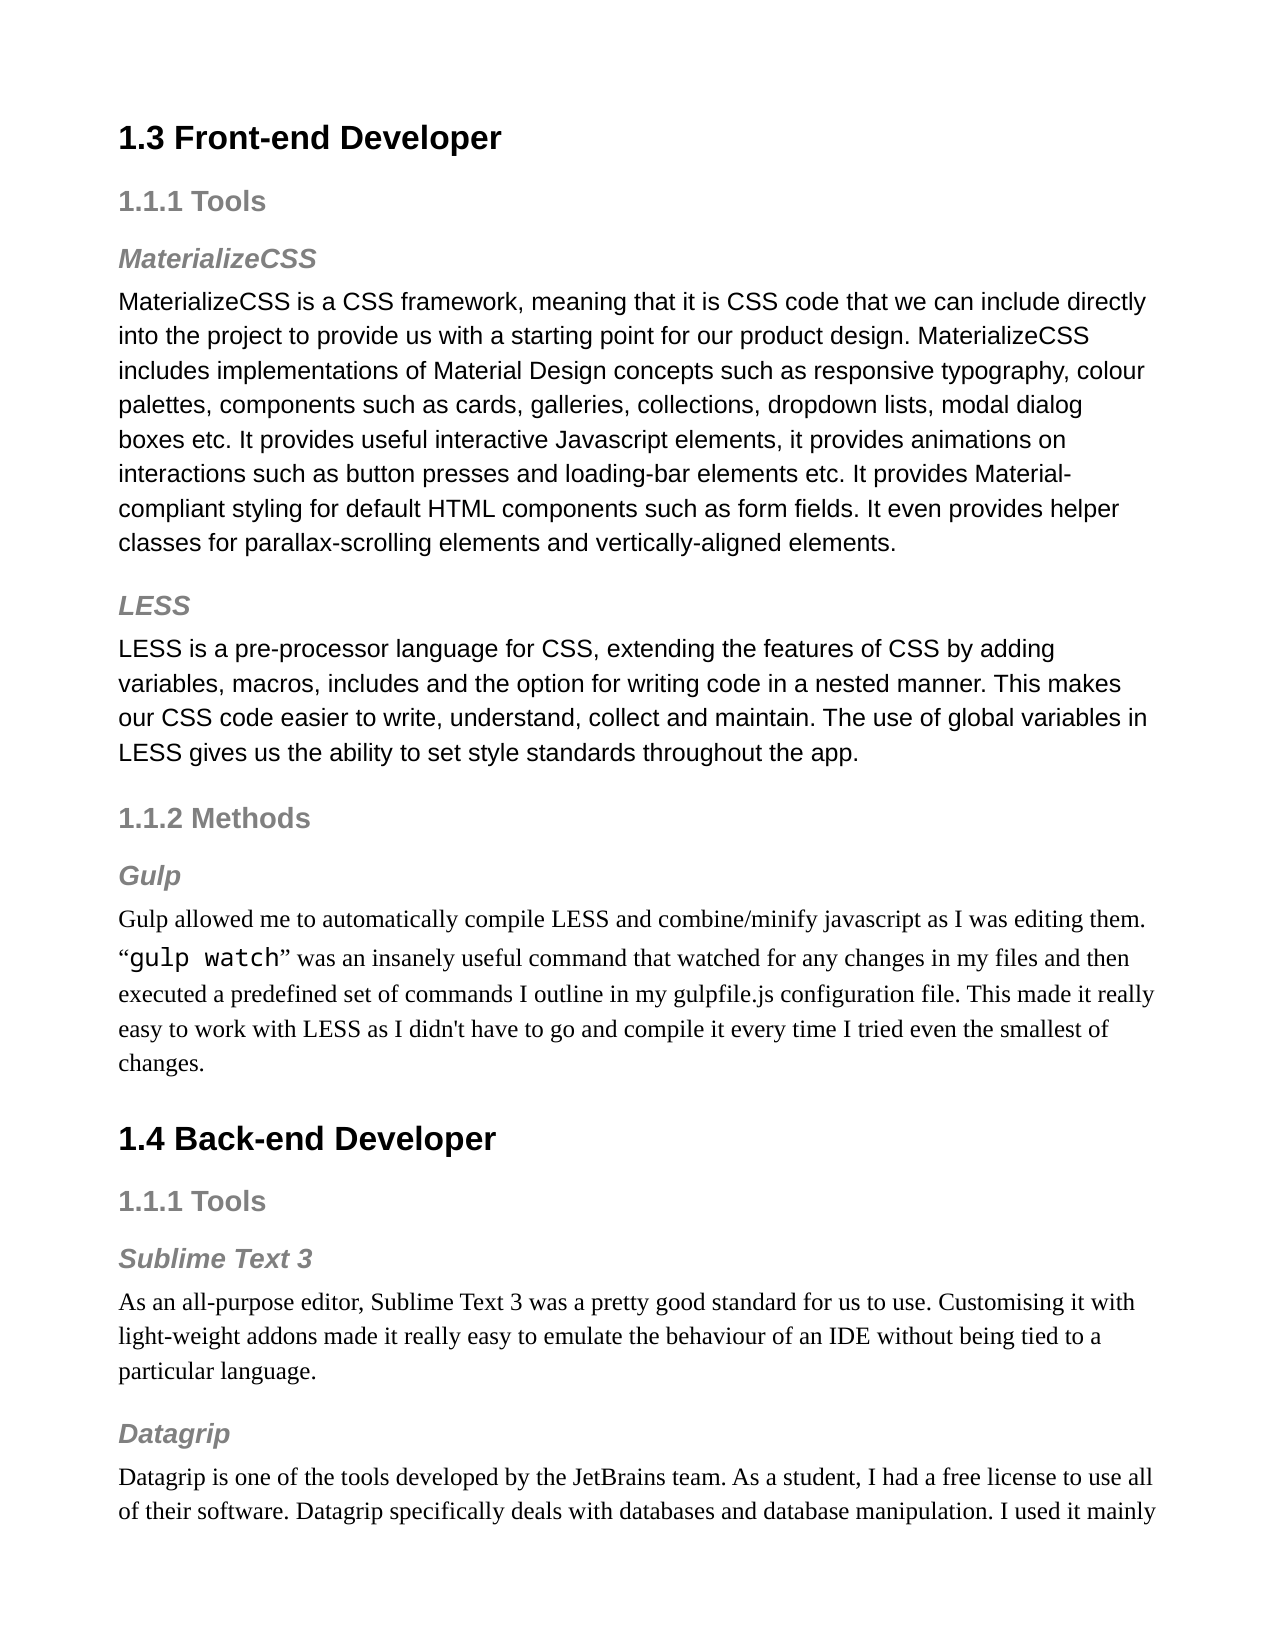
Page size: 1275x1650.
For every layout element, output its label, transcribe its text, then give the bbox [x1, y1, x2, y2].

subtitle 1.1.2 Methods [118, 801, 1157, 835]
subtitle 1.3 Front-end Developer [118, 118, 1157, 157]
subtitle Sublime Text 3 [118, 1243, 1157, 1274]
text LESS is a pre-processor language for CSS, extending the features of CSS by adding variables, macros, includes and the option for writing code in a nested manner. This makes our CSS code easier to write, understand, collect and maintain. The use of global variables in LESS gives us the ability to set style standards throughout the app. [118, 634, 1157, 766]
subtitle 1.1.1 Tools [118, 1184, 1157, 1218]
subtitle MaterializeCSS [118, 242, 1157, 274]
text As an all-purpose editor, Sublime Text 3 was a pretty good standard for us to use. Customising it with light-weight addons made it really easy to emulate the behaviour of an IDE without being tied to a particular language. [118, 1287, 1157, 1385]
text Datagrip is one of the tools developed by the JetBrains team. As a student, I had a free license to use all of their software. Datagrip specifically deals with databases and database manipulation. I used it mainly [118, 1462, 1157, 1525]
subtitle LESS [118, 590, 1157, 622]
text MaterializeCSS is a CSS framework, meaning that it is CSS code that we can include directly into the project to provide us with a starting point for our product design. MaterializeCSS includes implementations of Material Design concepts such as responsive typography, colour palettes, components such as cards, galleries, collections, dropdown lists, modal dialog boxes etc. It provides useful interactive Javascript elements, it provides animations on interactions such as button presses and loading-bar elements etc. It provides Material-compliant styling for default HTML components such as form fields. It even provides helper classes for parallax-scrolling elements and vertically-aligned elements. [118, 287, 1157, 557]
subtitle Gulp [118, 860, 1157, 892]
subtitle 1.1.1 Tools [118, 184, 1157, 217]
subtitle 1.4 Back-end Developer [118, 1118, 1157, 1157]
subtitle Datagrip [118, 1417, 1157, 1449]
text Gulp allowed me to automatically compile LESS and combine/minify javascript as I was editing them. “gulp watch” was an insanely useful command that watched for any changes in my files and then executed a predefined set of commands I outline in my gulpfile.js configuration file. This made it really easy to work with LESS as I didn't have to go and compile it every time I tried even the smallest of changes. [118, 904, 1157, 1077]
